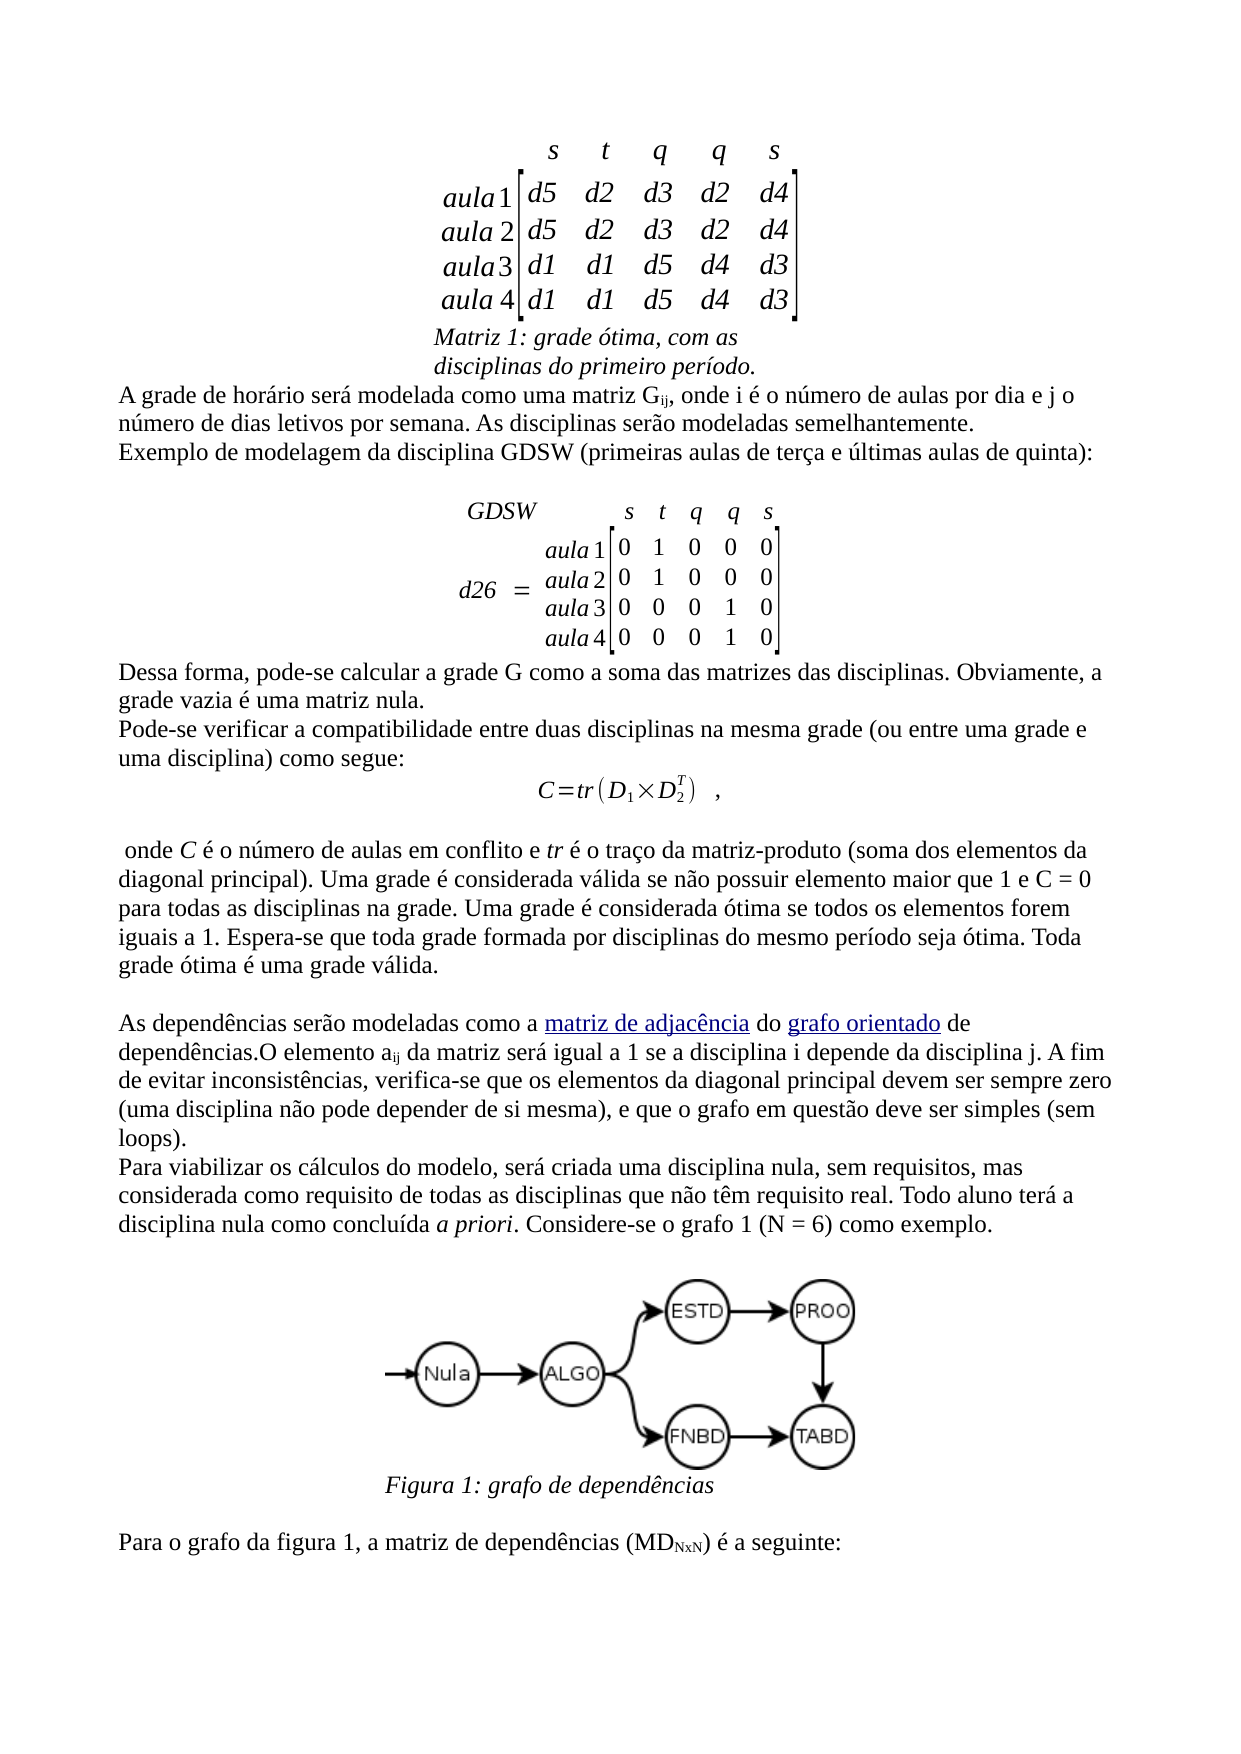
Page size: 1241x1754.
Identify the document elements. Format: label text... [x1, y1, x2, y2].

text Matriz 1: grade ótima, com as disciplinas do primeiro período. [434, 131, 807, 380]
text A grade de horário será modelada como uma matriz Gij, onde i é o número de aulas por dia e j o número de dias letivos por semana. As disciplinas serão modeladas semelhantemente. [118, 380, 1122, 437]
text Figura 1: grafo de dependências [385, 1470, 855, 1498]
text Exemplo de modelagem da disciplina GDSW (primeiras aulas de terça e últimas aulas de quinta): [118, 437, 1122, 466]
text , [118, 772, 1122, 807]
picture [385, 1279, 856, 1470]
text As dependências serão modeladas como a matriz de adjacência do grafo orientado de dependências.O elemento aij da matriz será igual a 1 se a disciplina i depende da disciplina j. A fim de evitar inconsistências, verifica-se que os elementos da diagonal principal devem ser sempre zero (uma disciplina não pode depender de si mesma), e que o grafo em questão deve ser simples (sem loops). [118, 1008, 1122, 1152]
text Pode-se verificar a compatibilidade entre duas disciplinas na mesma grade (ou entre uma grade e uma disciplina) como segue: [118, 714, 1122, 772]
text Para viabilizar os cálculos do modelo, será criada uma disciplina nula, sem requisitos, mas considerada como requisito de todas as disciplinas que não têm requisito real. Todo aluno terá a disciplina nula como concluída a priori. Considere-se o grafo 1 (N = 6) como exemplo. [118, 1152, 1122, 1238]
text Dessa forma, pode-se calcular a grade G como a soma das matrizes das disciplinas. Obviamente, a grade vazia é uma matriz nula. [118, 657, 1122, 714]
text Para o grafo da figura 1, a matriz de dependências (MDNxN) é a seguinte: [118, 1527, 1122, 1556]
text onde C é o número de aulas em conflito e tr é o traço da matriz-produto (soma dos elementos da diagonal principal). Uma grade é considerada válida se não possuir elemento maior que 1 e C = 0 para todas as disciplinas na grade. Uma grade é considerada ótima se todos os elementos forem iguais a 1. Espera-se que toda grade formada por disciplinas do mesmo período seja ótima. Toda grade ótima é uma grade válida. [118, 835, 1122, 979]
